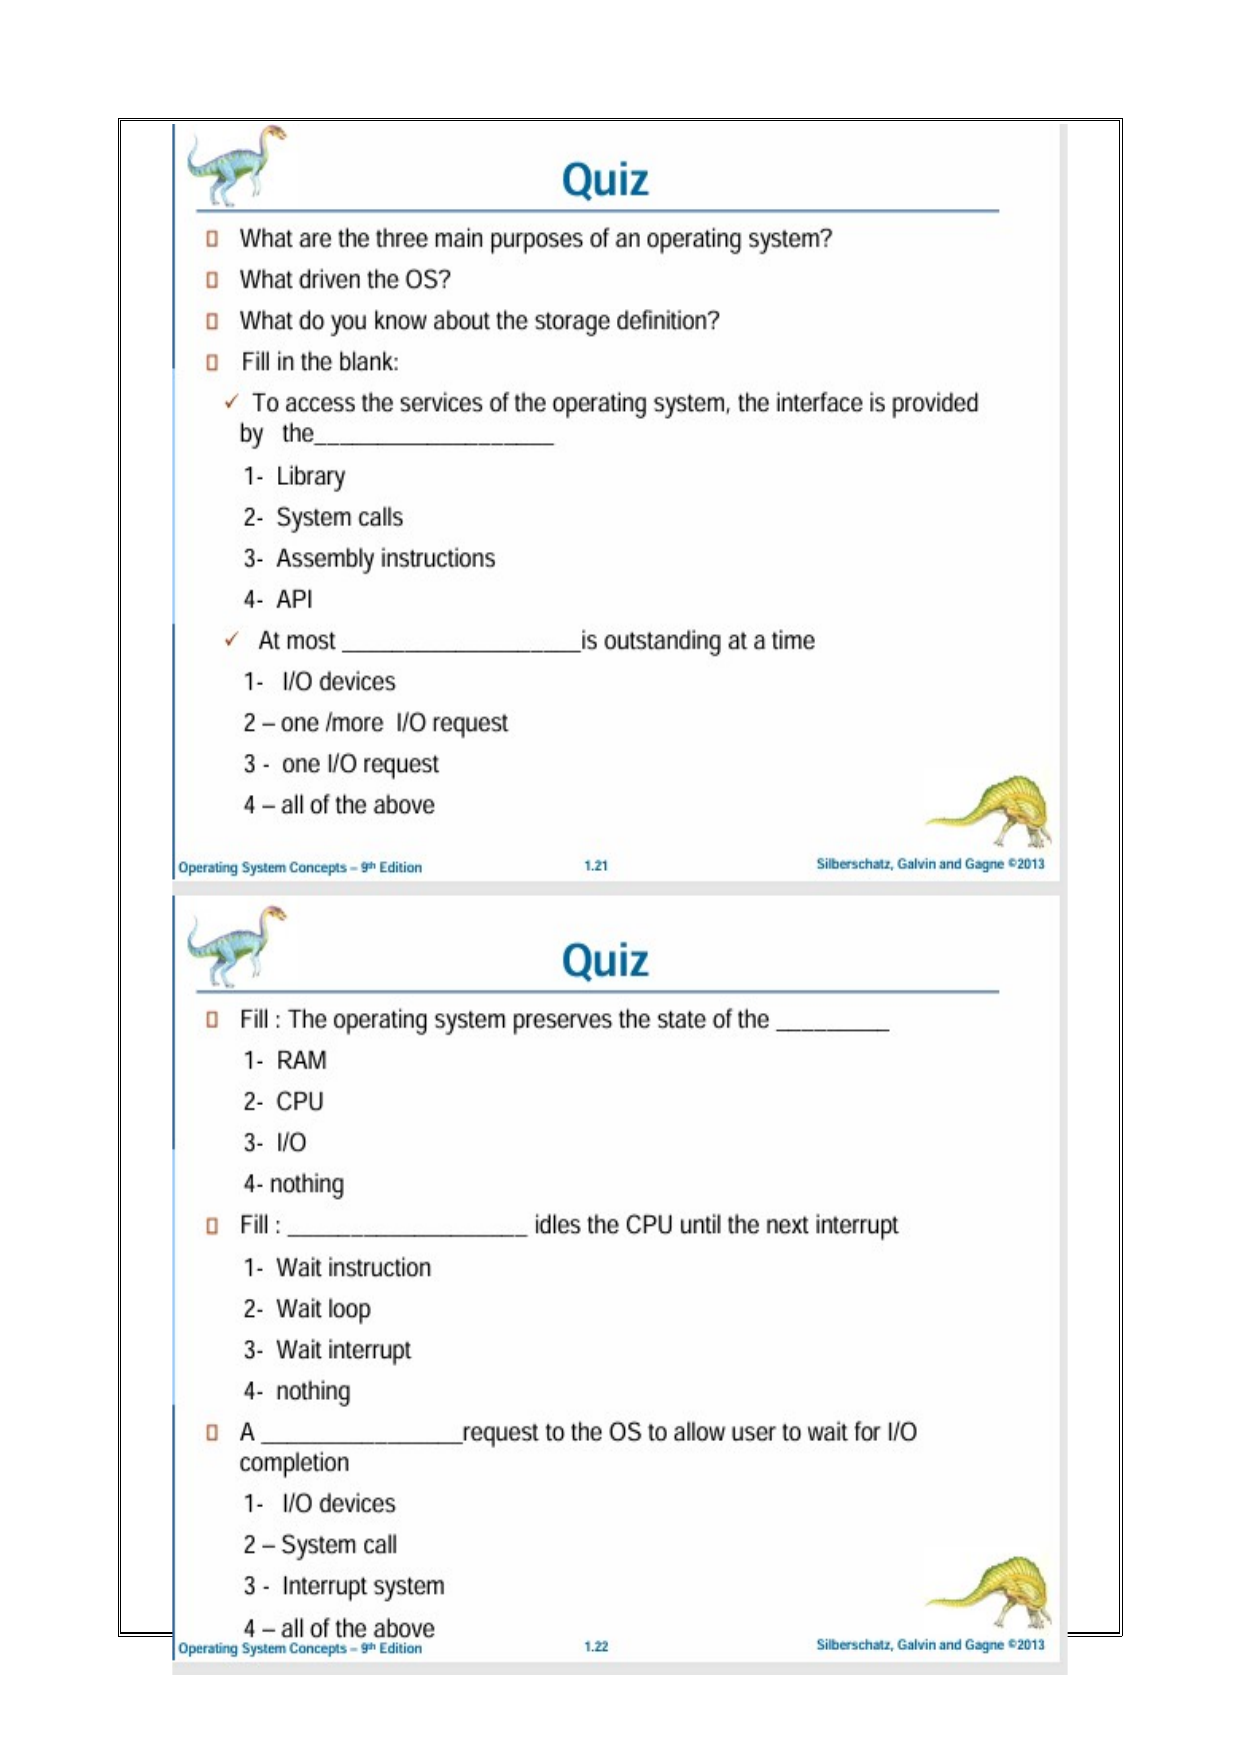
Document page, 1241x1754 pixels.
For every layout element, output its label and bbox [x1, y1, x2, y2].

picture [172, 124, 1068, 1675]
